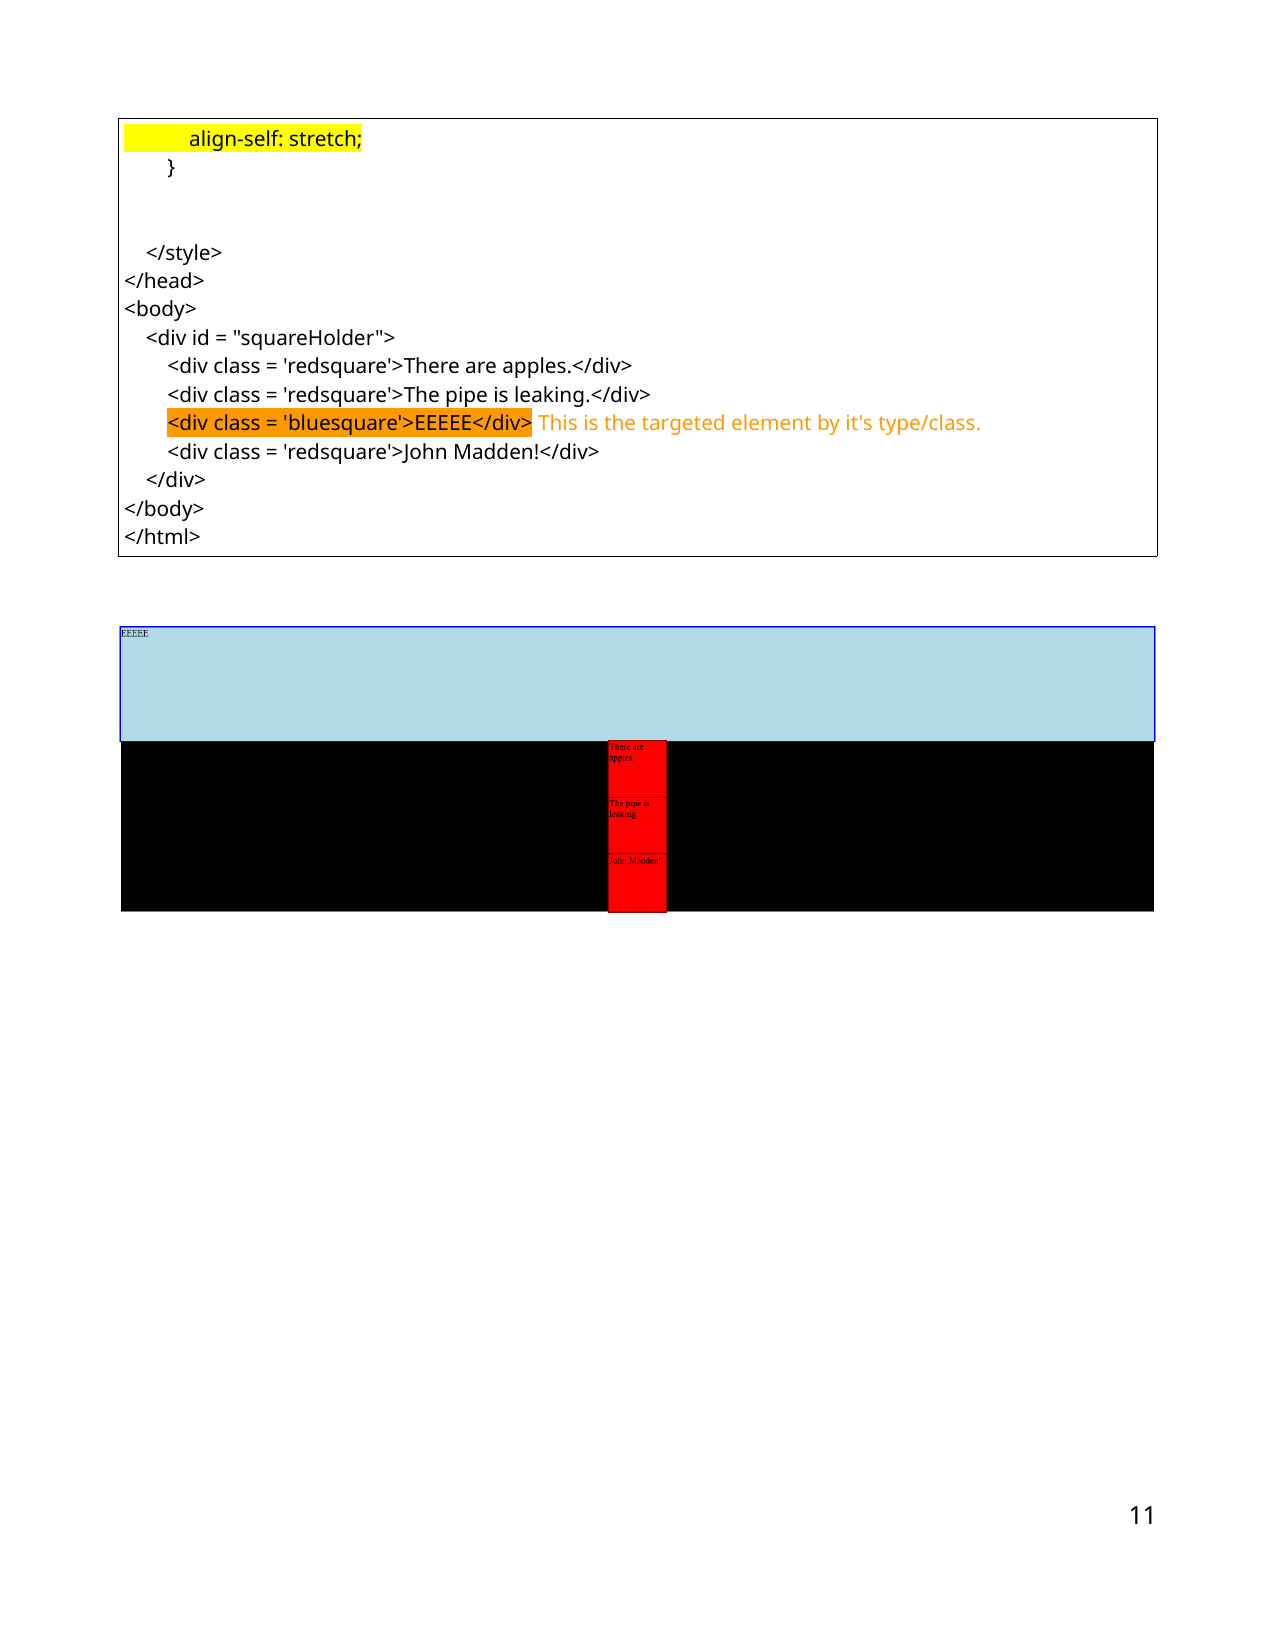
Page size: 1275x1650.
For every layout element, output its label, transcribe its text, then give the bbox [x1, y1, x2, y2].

table_header align-self: stretch; } </style> </head> <body> <div id = "squareHolder"> <div class = 'redsquare'>There are apples.</div> <div class = 'redsquare'>The pipe is leaking.</div> <div class = 'bluesquare'>EEEEE</div> This is the targeted element by it's type/class. <div class = 'redsquare'>John Madden!</div> </div> </body> </html> [119, 119, 1157, 556]
picture [118, 624, 1157, 915]
